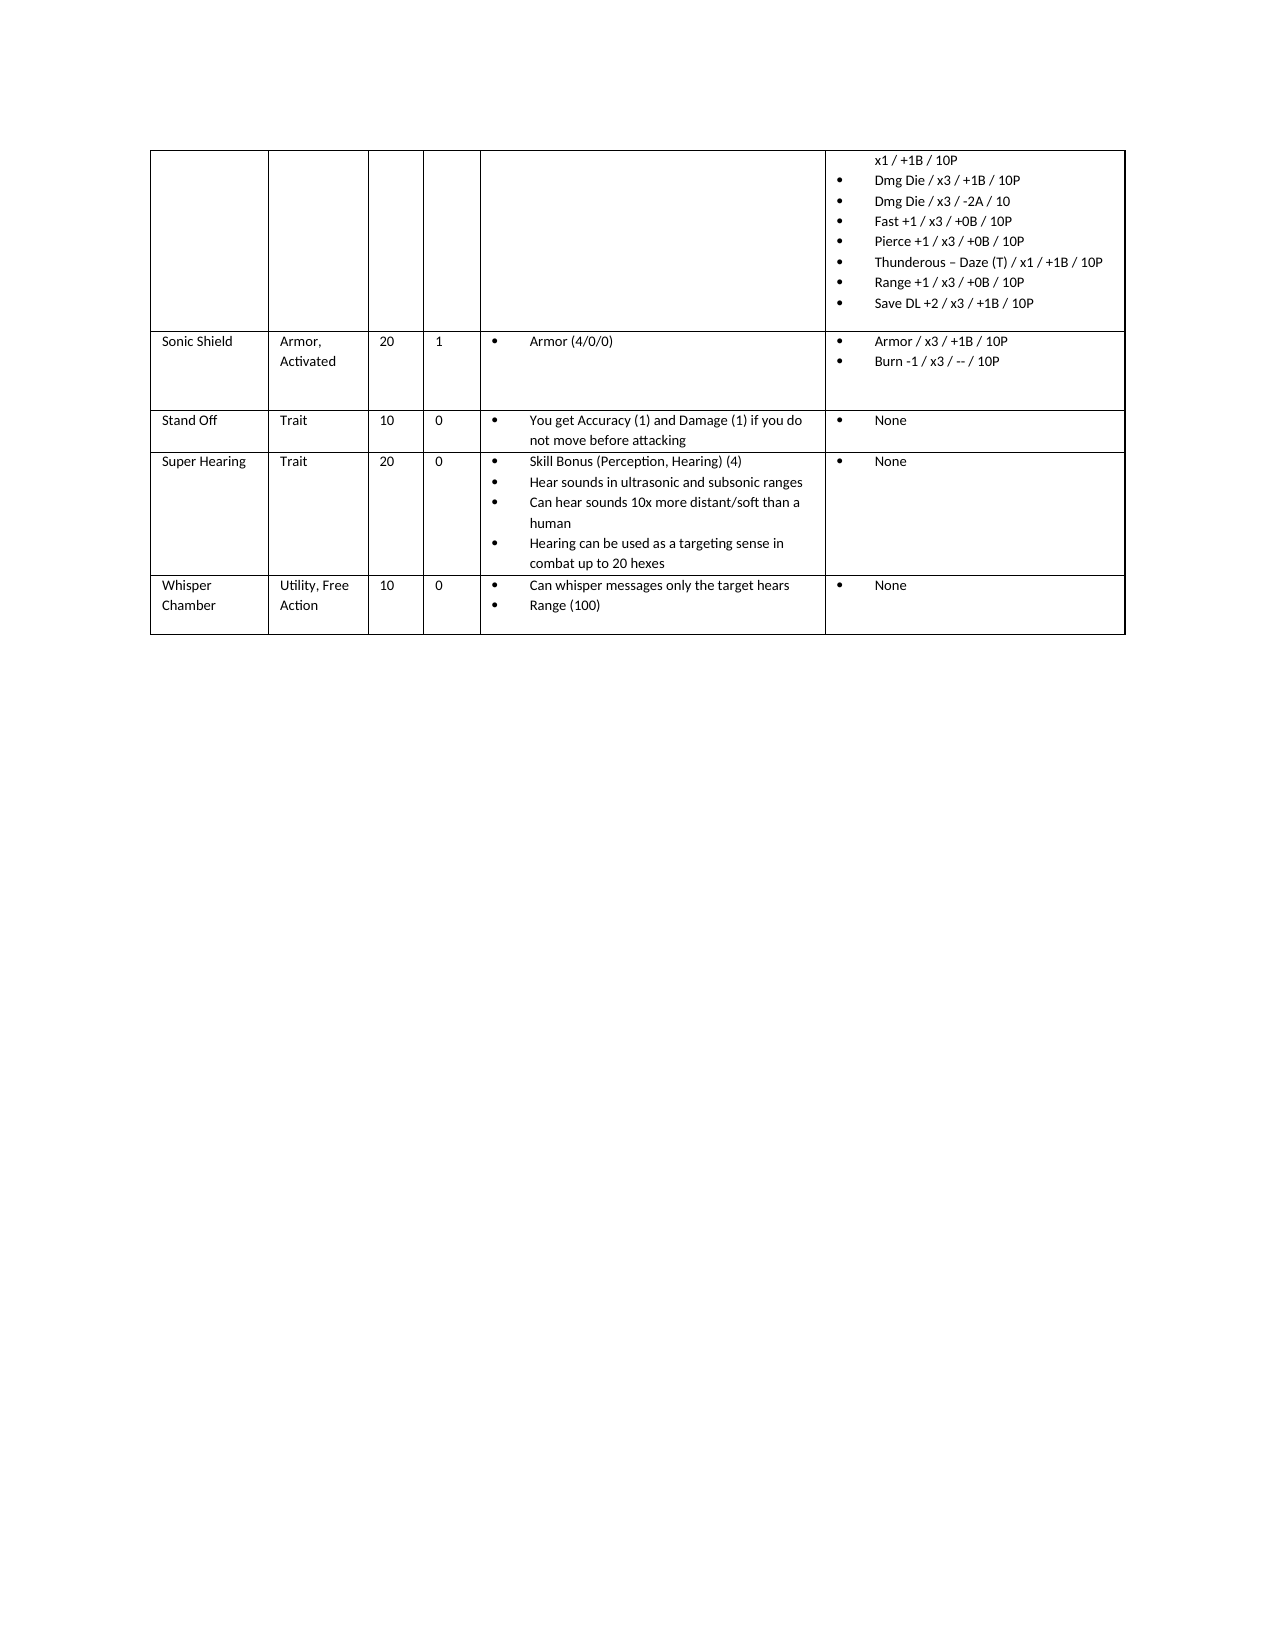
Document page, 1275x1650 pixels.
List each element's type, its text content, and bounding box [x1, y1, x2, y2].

table_cell [481, 151, 825, 331]
table_cell Can whisper messages only the target hears Range (100) [481, 576, 825, 633]
table_cell Stand Off [151, 411, 268, 452]
table_cell Utility, Free Action [269, 576, 368, 633]
table_cell 20 [369, 332, 423, 410]
table_cell Armor (4/0/0) [481, 332, 825, 410]
table_cell 0 [424, 576, 480, 633]
table_cell 1 [424, 332, 480, 410]
table_cell [269, 151, 368, 331]
table_cell You get Accuracy (1) and Damage (1) if you do not move before attacking [481, 411, 825, 452]
table_cell Super Hearing [151, 453, 268, 575]
table_cell Accuracy +2 / x2 / +0B / 10P Burn -1 / x3 / +0B / 10P Dissolving – Power gets Dissolve(1) / x1 / +1B / 10P Dmg Die / x3 / +1B / 10P Dmg Die / x3 / -2A / 10 Fast +1 / x3 / +0B / 10P Pierce +1 / x3 / +0B / 10P Thunderous – Daze (T) / x1 / +1B / 10P Range +1 / x3 / +0B / 10P Save DL +2 / x3 / +1B / 10P [826, 151, 1124, 331]
table_cell None [826, 576, 1124, 633]
table_cell 0 [424, 411, 480, 452]
table_cell Trait [269, 453, 368, 575]
table_cell Trait [269, 411, 368, 452]
table_cell Sonic Shield [151, 332, 268, 410]
table_cell [424, 151, 480, 331]
table_cell 10 [369, 576, 423, 633]
table_cell None [826, 453, 1124, 575]
table_cell [151, 151, 268, 331]
table_cell 10 [369, 411, 423, 452]
table_cell Whisper Chamber [151, 576, 268, 633]
table_cell None [826, 411, 1124, 452]
table_cell 20 [369, 453, 423, 575]
table_cell Skill Bonus (Perception, Hearing) (4) Hear sounds in ultrasonic and subsonic ranges Can hear sounds 10x more distant/soft than a human Hearing can be used as a targeting sense in combat up to 20 hexes [481, 453, 825, 575]
table_cell Armor, Activated [269, 332, 368, 410]
table_cell Armor / x3 / +1B / 10P Burn -1 / x3 / -- / 10P [826, 332, 1124, 410]
table_cell [369, 151, 423, 331]
table_cell 0 [424, 453, 480, 575]
